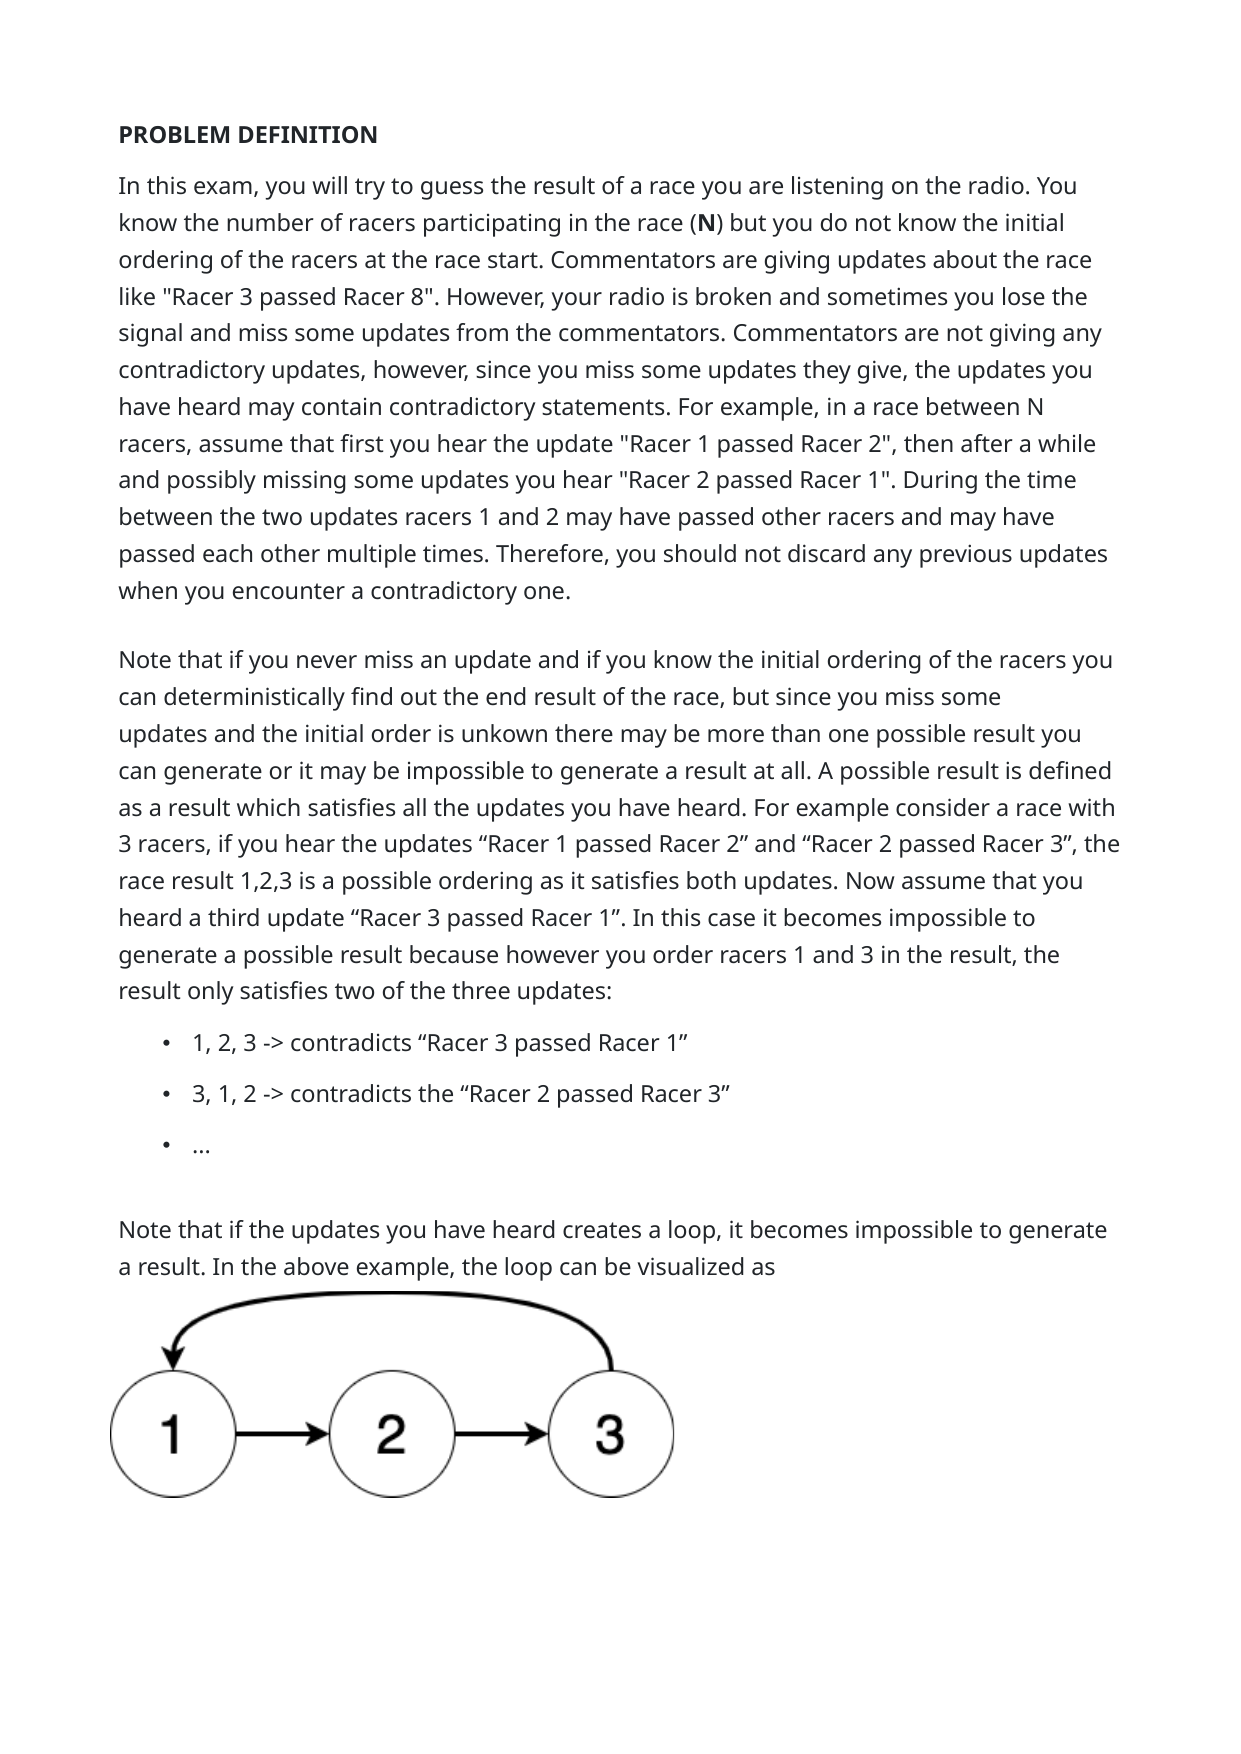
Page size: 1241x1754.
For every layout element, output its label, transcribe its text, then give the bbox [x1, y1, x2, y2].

text Note that if the updates you have heard creates a loop, it becomes impossible to generate a result. In the above example, the loop can be visualized as [118, 1213, 1122, 1282]
picture [110, 1291, 675, 1498]
list 3, 1, 2 -> contradicts the “Racer 2 passed Racer 3” [162, 1077, 1122, 1109]
list ... [162, 1129, 1122, 1161]
text Note that if you never miss an update and if you know the initial ordering of the racers you can deterministically find out the end result of the race, but since you miss some updates and the initial order is unkown there may be more than one possible result you can generate or it may be impossible to generate a result at all. A possible result is defined as a result which satisfies all the updates you have heard. For example consider a race with 3 racers, if you hear the updates “Racer 1 passed Racer 2” and “Racer 2 passed Racer 3”, the race result 1,2,3 is a possible ordering as it satisfies both updates. Now assume that you heard a third update “Racer 3 passed Racer 1”. In this case it becomes impossible to generate a possible result because however you order racers 1 and 3 in the result, the result only satisfies two of the three updates: [118, 644, 1122, 1007]
list 1, 2, 3 -> contradicts “Racer 3 passed Racer 1” [162, 1026, 1122, 1058]
text PROBLEM DEFINITION [118, 118, 1122, 150]
text In this exam, you will try to guess the result of a race you are listening on the radio. You know the number of racers participating in the race (N) but you do not know the initial ordering of the racers at the race start. Commentators are giving updates about the race like "Racer 3 passed Racer 8". However, your radio is broken and sometimes you lose the signal and miss some updates from the commentators. Commentators are not giving any contradictory updates, however, since you miss some updates they give, the updates you have heard may contain contradictory statements. For example, in a race between N racers, assume that first you hear the update "Racer 1 passed Racer 2", then after a while and possibly missing some updates you hear "Racer 2 passed Racer 1". During the time between the two updates racers 1 and 2 may have passed other racers and may have passed each other multiple times. Therefore, you should not discard any previous updates when you encounter a contradictory one. [118, 169, 1122, 606]
